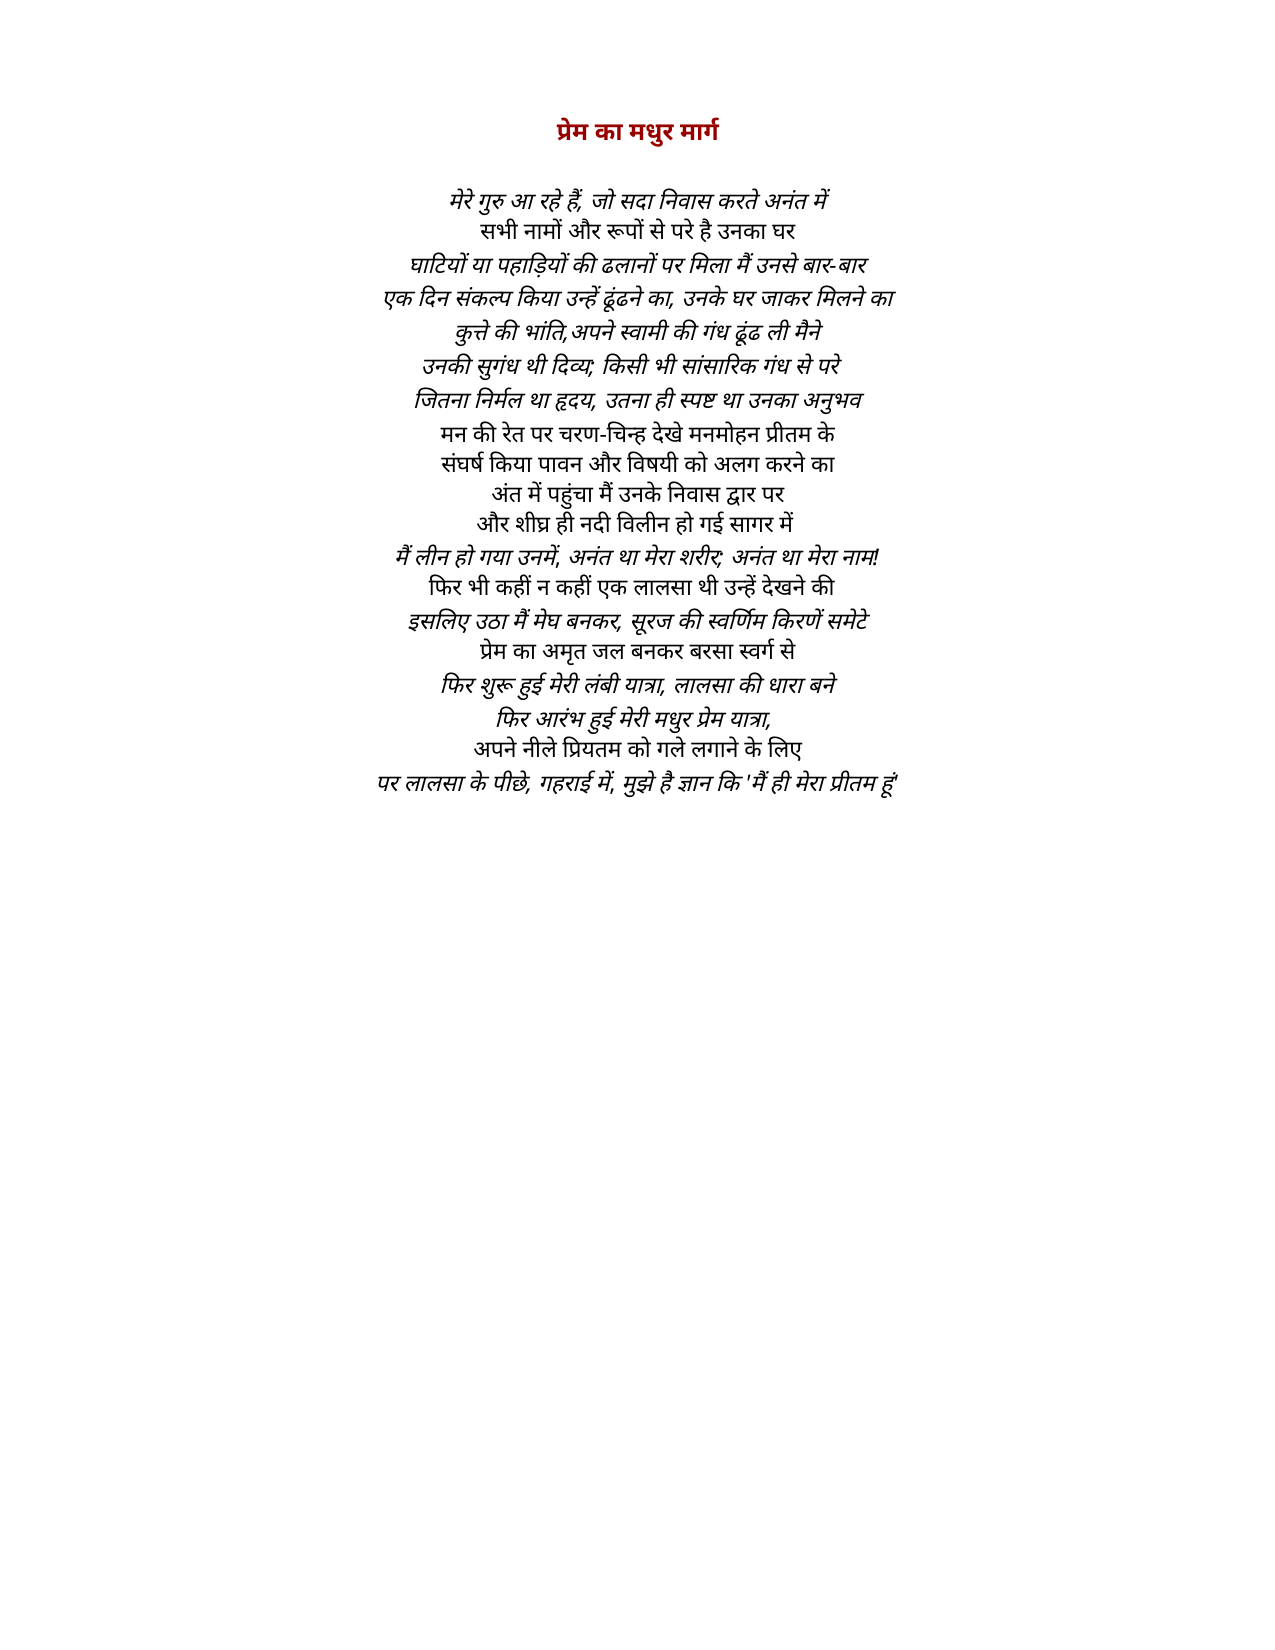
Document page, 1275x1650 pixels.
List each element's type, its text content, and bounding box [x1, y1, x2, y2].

text अंत में पहुंचा मैं उनके निवास द्वार पर [118, 482, 1157, 511]
text इसलिए उठा मैं मेघ बनकर, सूरज की स्वर्णिम किरणें समेटे [118, 605, 1157, 639]
text मन की रेत पर चरण-चिन्ह देखे मनमोहन प्रीतम के [118, 418, 1157, 452]
text मेरे गुरु आ रहे हैं, जो सदा निवास करते अनंत में [118, 185, 1157, 219]
text जितना निर्मल था हृदय, उतना ही स्पष्ट था उनका अनुभव [118, 384, 1157, 418]
text पर लालसा के पीछे, गहराई में, मुझे है ज्ञान कि 'मैं ही मेरा प्रीतम हूं' [118, 766, 1157, 800]
text उनकी सुगंध थी दिव्य; किसी भी सांसारिक गंध से परे [118, 350, 1157, 384]
text फिर भी कहीं न कहीं एक लालसा थी उन्हें देखने की [118, 575, 1157, 605]
text संघर्ष किया पावन और विषयी को अलग करने का [118, 452, 1157, 482]
text घाटियों या पहाड़ियों की ढलानों पर मिला मैं उनसे बार-बार [118, 248, 1157, 282]
text फिर आरंभ हुई मेरी मधुर प्रेम यात्रा, [118, 703, 1157, 737]
text कुत्ते की भांति,अपने स्वामी की गंध ढूंढ ली मैने [118, 316, 1157, 350]
text फिर शुरू हुई मेरी लंबी यात्रा, लालसा की धारा बने [118, 669, 1157, 703]
text एक दिन संकल्प किया उन्हें ढूंढने का, उनके घर जाकर मिलने का [118, 282, 1157, 316]
text प्रेम का अमृत जल बनकर बरसा स्वर्ग से [118, 639, 1157, 669]
text प्रेम का मधुर मार्ग [118, 118, 1157, 151]
text और शीघ्र ही नदी विलीन हो गई सागर में [118, 511, 1157, 541]
text अपने नीले प्रियतम को गले लगाने के लिए [118, 737, 1157, 766]
text सभी नामों और रूपों से परे है उनका घर [118, 219, 1157, 248]
text मैं लीन हो गया उनमें, अनंत था मेरा शरीर; अनंत था मेरा नाम! [118, 541, 1157, 575]
